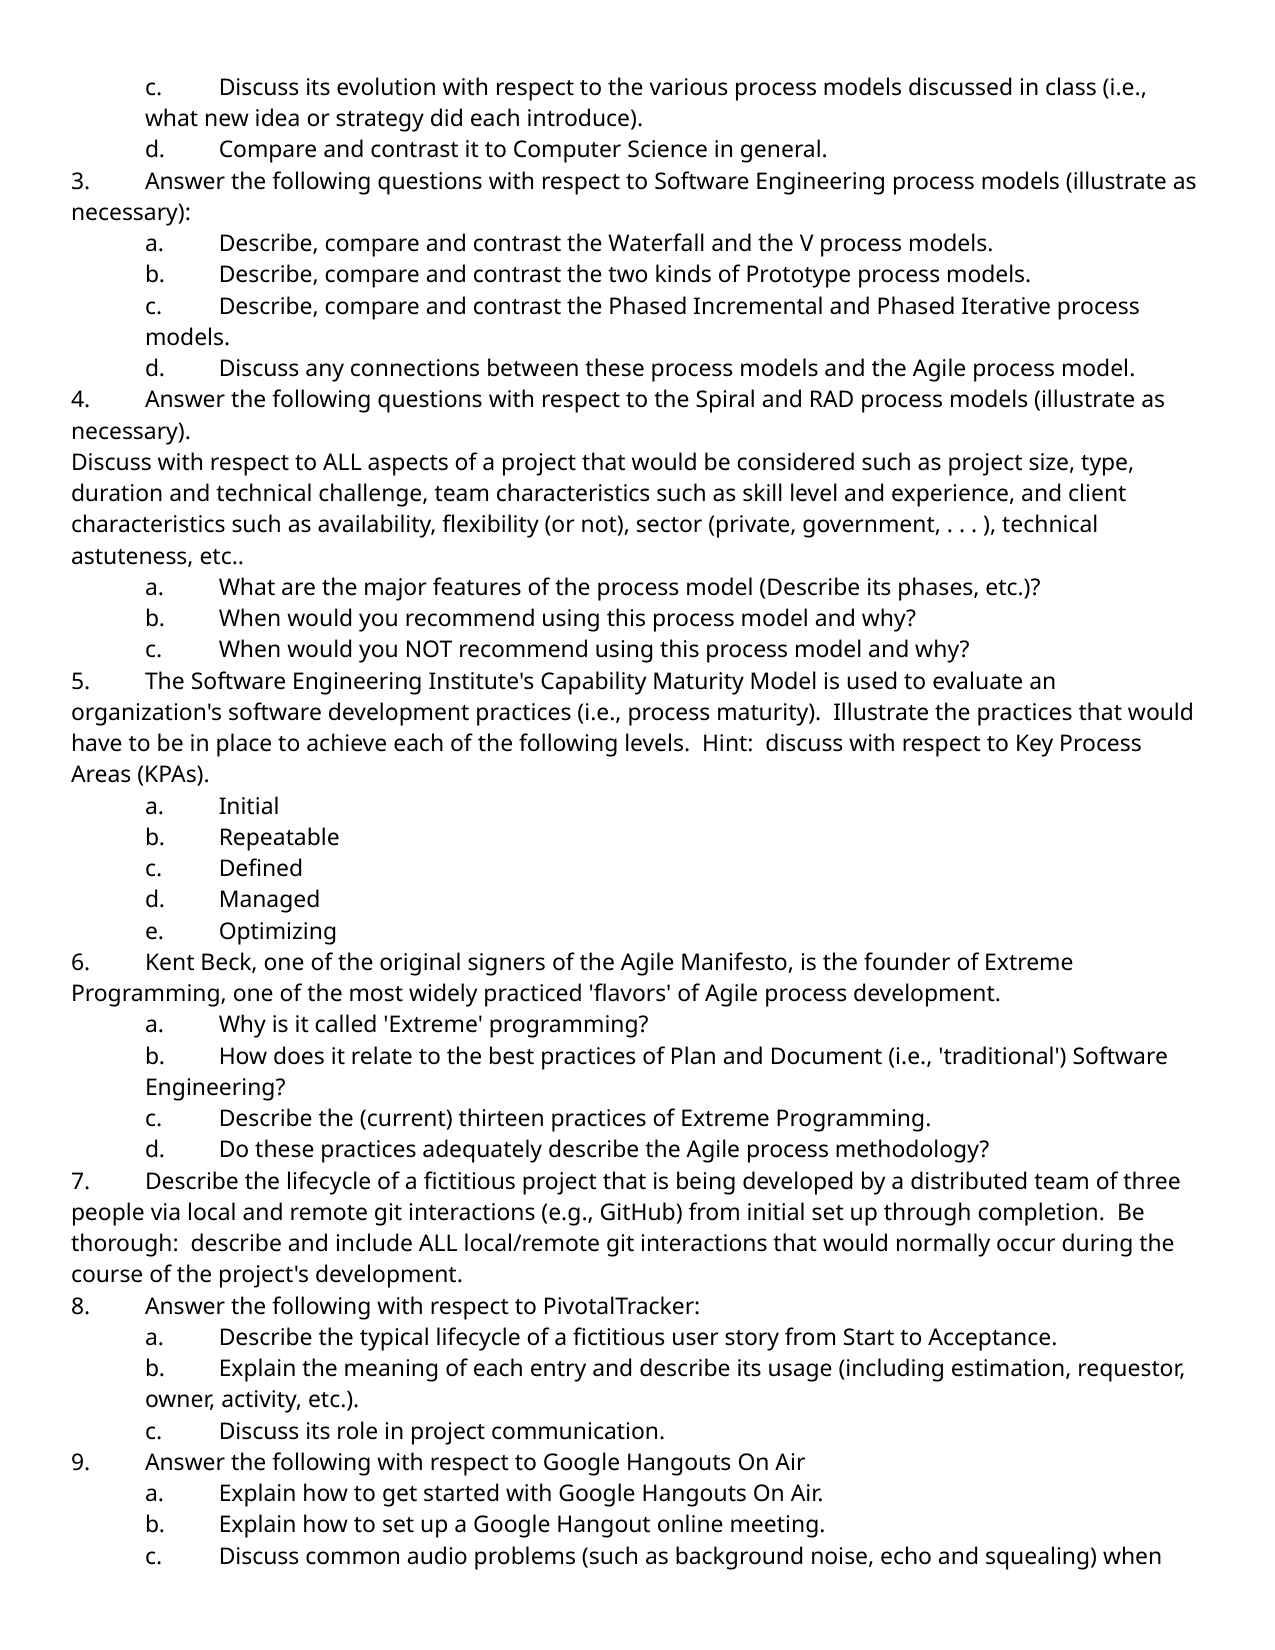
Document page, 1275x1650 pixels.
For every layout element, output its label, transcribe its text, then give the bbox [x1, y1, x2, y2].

text c. When would you NOT recommend using this process model and why? [145, 633, 1204, 664]
text c. Discuss its role in project communication. [145, 1414, 1204, 1446]
text a. Initial [145, 789, 1204, 821]
text d. Do these practices adequately describe the Agile process methodology? [145, 1133, 1204, 1164]
text 9. Answer the following with respect to Google Hangouts On Air [71, 1446, 1204, 1477]
text c. Describe, compare and contrast the Phased Incremental and Phased Iterative process models. [145, 289, 1204, 352]
text b. How does it relate to the best practices of Plan and Document (i.e., 'traditional') Software Engineering? [145, 1039, 1204, 1102]
text b. When would you recommend using this process model and why? [145, 602, 1204, 633]
text d. Discuss any connections between these process models and the Agile process model. [145, 352, 1204, 383]
text b. Explain the meaning of each entry and describe its usage (including estimation, requestor, owner, activity, etc.). [145, 1352, 1204, 1414]
text a. Describe the typical lifecycle of a fictitious user story from Start to Acceptance. [145, 1321, 1204, 1352]
text b. Explain how to set up a Google Hangout online meeting. [145, 1508, 1204, 1539]
text a. Explain how to get started with Google Hangouts On Air. [145, 1477, 1204, 1508]
text c. Describe the (current) thirteen practices of Extreme Programming. [145, 1102, 1204, 1133]
text 6. Kent Beck, one of the original signers of the Agile Manifesto, is the founder of Extreme Programming, one of the most widely practiced 'flavors' of Agile process development. [71, 946, 1204, 1008]
text 3. Answer the following questions with respect to Software Engineering process models (illustrate as necessary): [71, 164, 1204, 227]
text a. Why is it called 'Extreme' programming? [145, 1008, 1204, 1039]
text c. Discuss its evolution with respect to the various process models discussed in class (i.e., what new idea or strategy did each introduce). [145, 71, 1204, 133]
text 5. The Software Engineering Institute's Capability Maturity Model is used to evaluate an organization's software development practices (i.e., process maturity). Illustrate the practices that would have to be in place to achieve each of the following levels. Hint: discuss with respect to Key Process Areas (KPAs). [71, 664, 1204, 789]
text b. Describe, compare and contrast the two kinds of Prototype process models. [145, 258, 1204, 289]
text 7. Describe the lifecycle of a fictitious project that is being developed by a distributed team of three people via local and remote git interactions (e.g., GitHub) from initial set up through completion. Be thorough: describe and include ALL local/remote git interactions that would normally occur during the course of the project's development. [71, 1164, 1204, 1289]
text c. Discuss common audio problems (such as background noise, echo and squealing) when [145, 1539, 1204, 1571]
text d. Managed [145, 883, 1204, 914]
text d. Compare and contrast it to Computer Science in general. [145, 133, 1204, 164]
text 4. Answer the following questions with respect to the Spiral and RAD process models (illustrate as necessary). [71, 383, 1204, 446]
text a. Describe, compare and contrast the Waterfall and the V process models. [145, 227, 1204, 258]
text e. Optimizing [145, 914, 1204, 946]
text 8. Answer the following with respect to PivotalTracker: [71, 1289, 1204, 1321]
text Discuss with respect to ALL aspects of a project that would be considered such as project size, type, duration and technical challenge, team characteristics such as skill level and experience, and client characteristics such as availability, flexibility (or not), sector (private, government, . . . ), technical astuteness, etc.. [71, 446, 1204, 571]
text a. What are the major features of the process model (Describe its phases, etc.)? [145, 571, 1204, 602]
text b. Repeatable [145, 821, 1204, 852]
text c. Defined [145, 852, 1204, 883]
